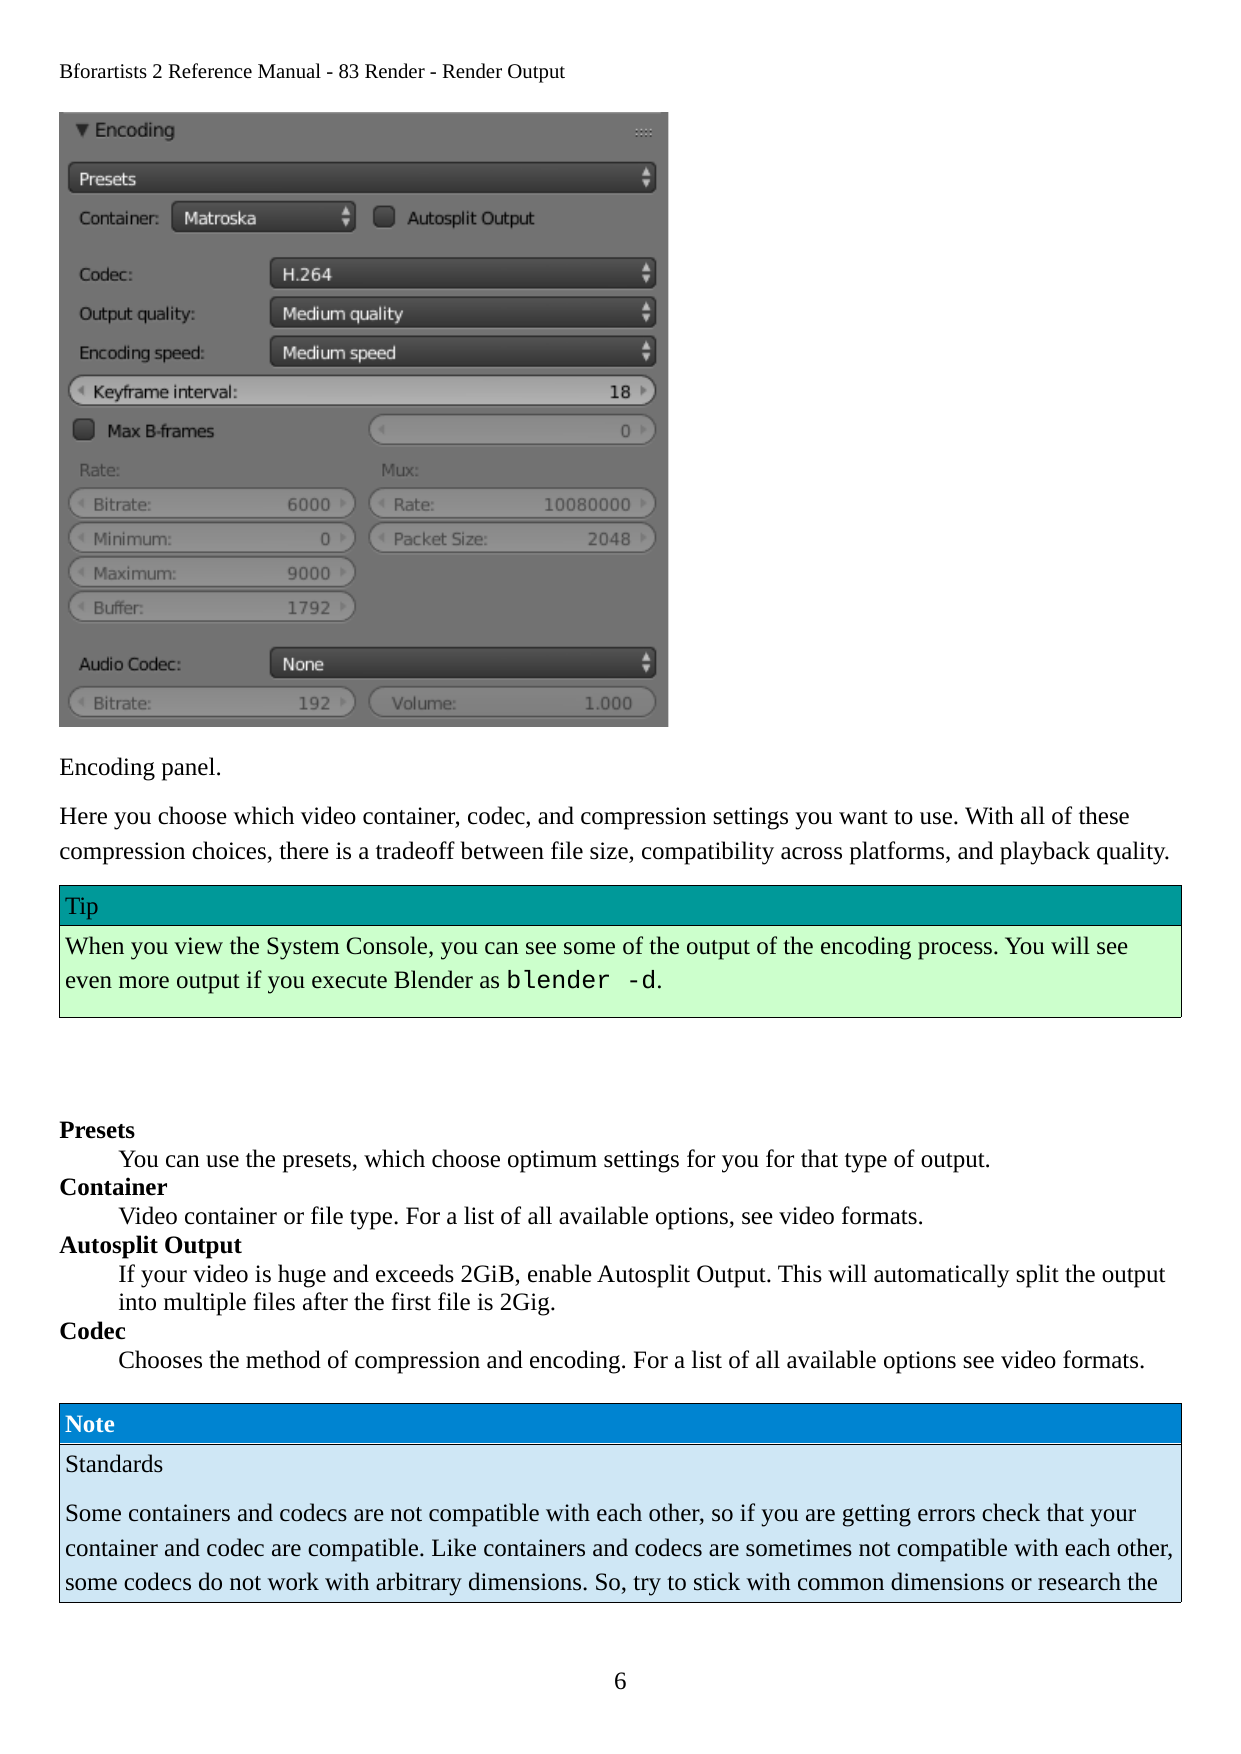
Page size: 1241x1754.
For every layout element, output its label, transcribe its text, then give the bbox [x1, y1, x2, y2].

subtitle Codec [59, 1316, 1181, 1345]
list Video container or file type. For a list of all available options, see video formats. [118, 1201, 1181, 1230]
table_cell When you view the System Console, you can see some of the output of the encoding process. You will see even more output if you execute Blender as blender -d. [60, 926, 1181, 1017]
subtitle Presets [59, 1115, 1181, 1144]
subtitle Autosplit Output [59, 1230, 1181, 1259]
table_header Tip [60, 886, 1181, 925]
picture [59, 112, 669, 727]
table_cell Standards Some containers and codecs are not compatible with each other, so if you are getting errors check that your container and codec are compatible. Like containers and codecs are sometimes not compatible with each other, some codecs do not work with arbitrary dimensions. So, try to stick with common dimensions or research the [60, 1445, 1181, 1602]
subtitle Container [59, 1172, 1181, 1201]
table_header Note [60, 1404, 1181, 1443]
list You can use the presets, which choose optimum settings for you for that type of output. [118, 1144, 1181, 1172]
list Chooses the method of compression and encoding. For a list of all available options see video formats. [118, 1345, 1181, 1374]
list If your video is huge and exceeds 2GiB, enable Autosplit Output. This will automatically split the output into multiple files after the first file is 2Gig. [118, 1259, 1181, 1316]
text Here you choose which video container, codec, and compression settings you want to use. With all of these compression choices, there is a tradeoff between file size, compatibility across platforms, and playback quality. [59, 801, 1181, 865]
text Encoding panel. [59, 752, 1181, 781]
